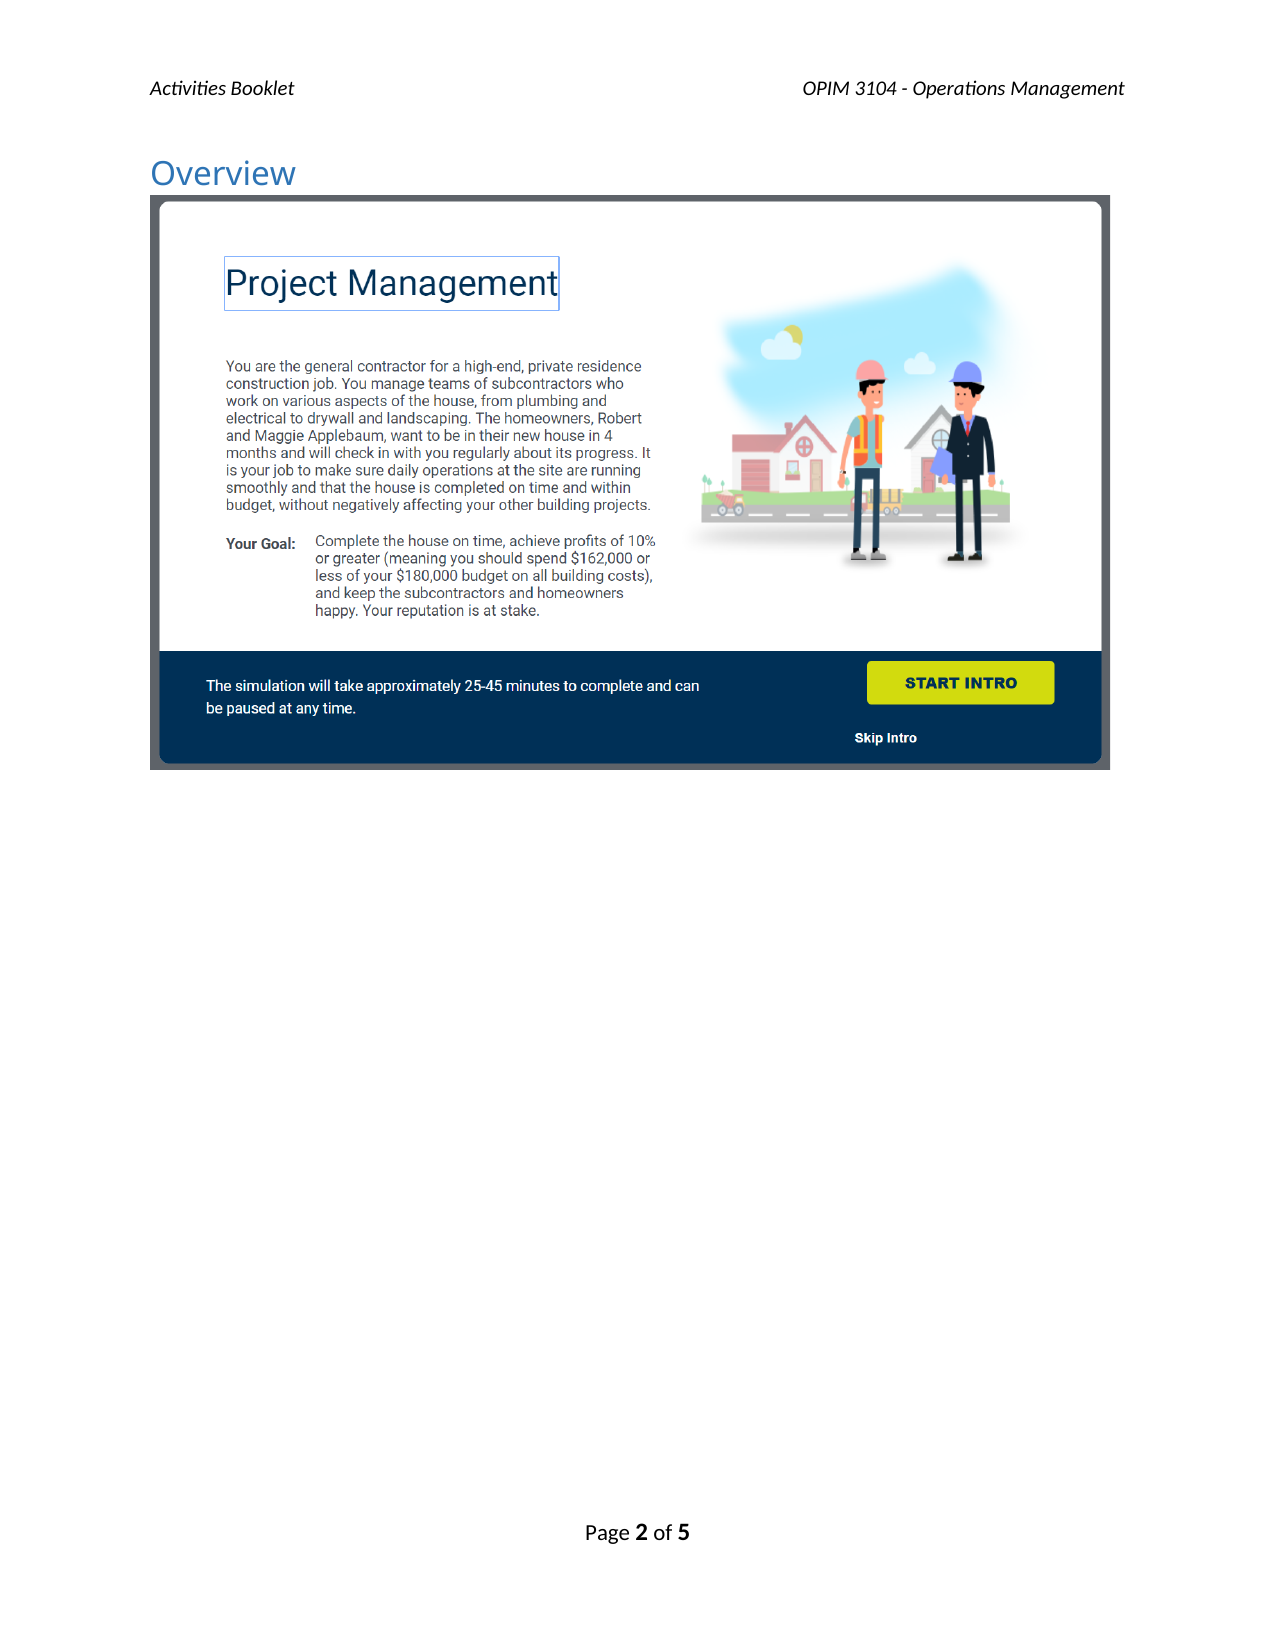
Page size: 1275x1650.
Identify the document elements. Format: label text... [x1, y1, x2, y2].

subtitle Overview [150, 150, 1125, 195]
picture [150, 195, 1110, 770]
